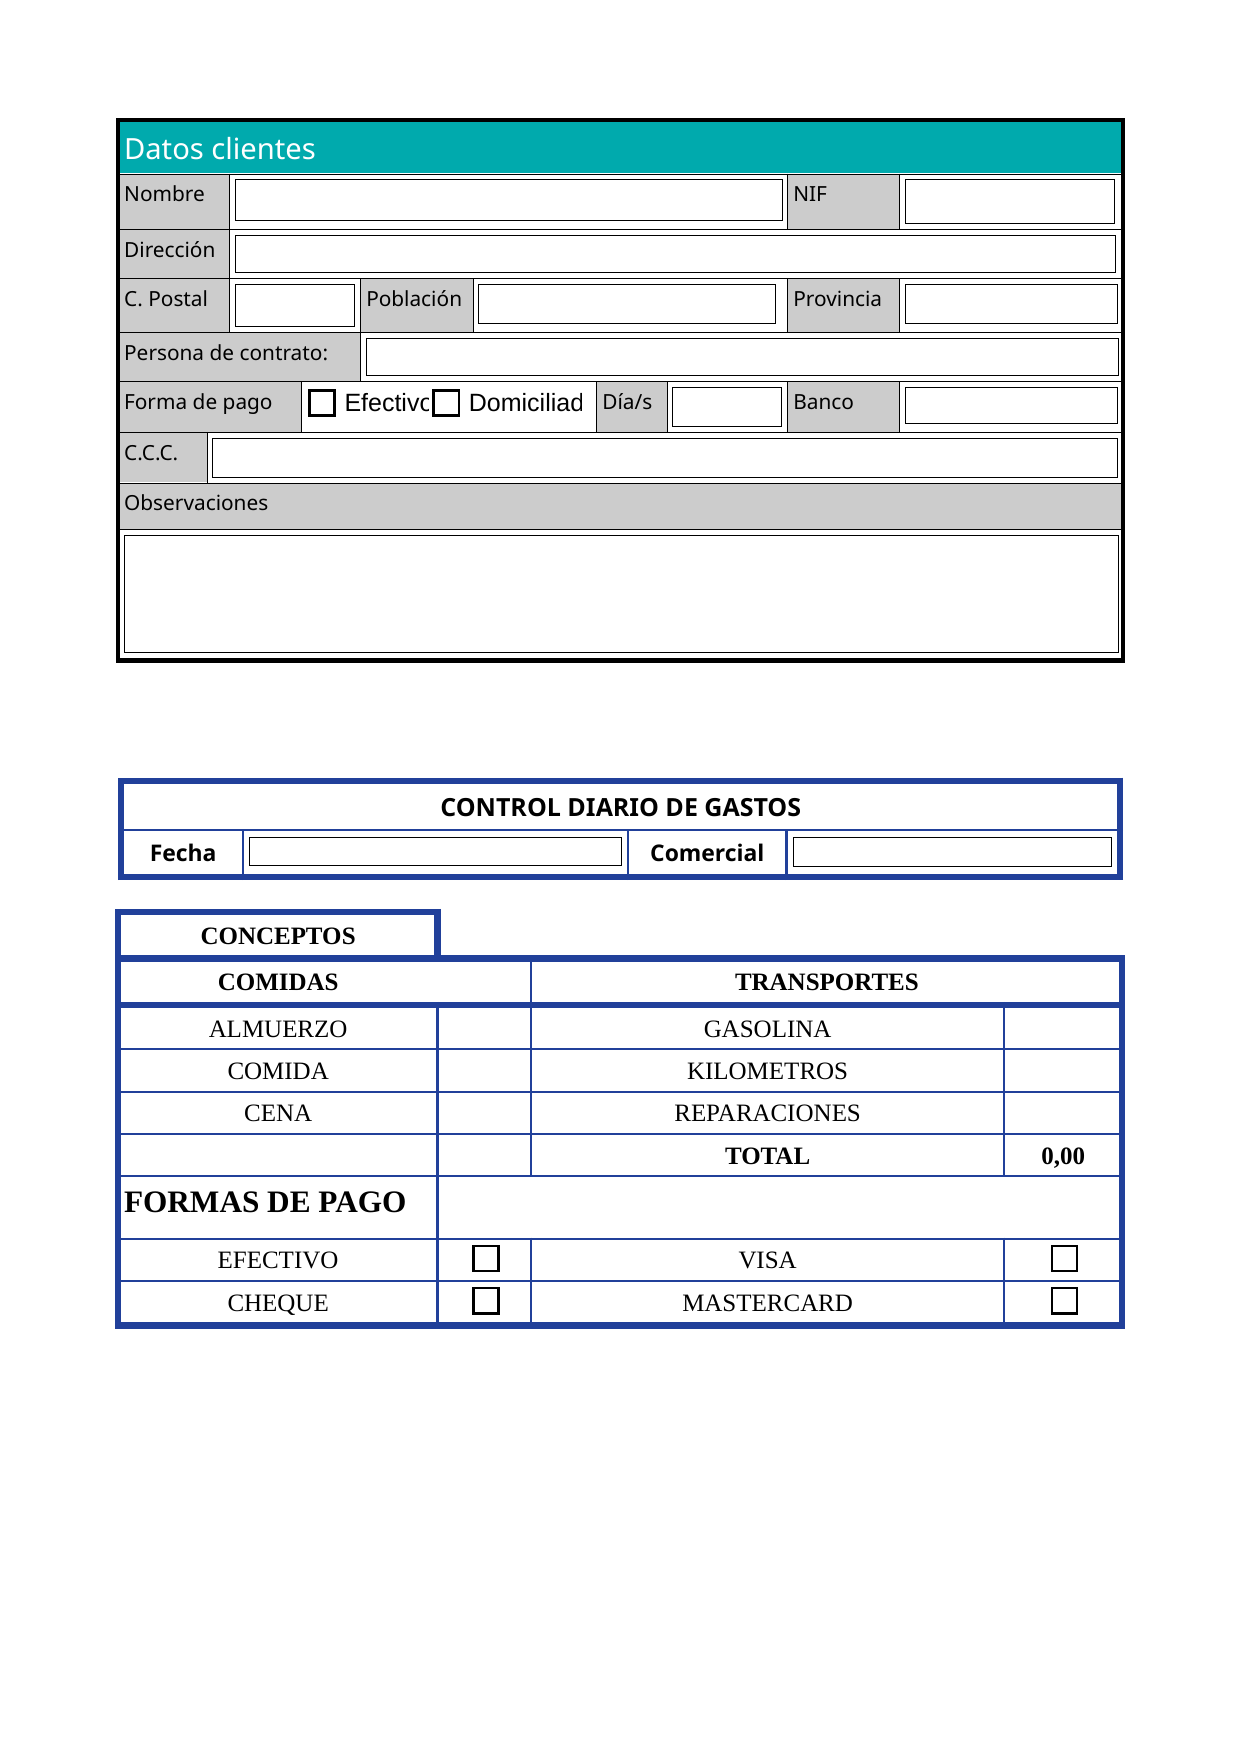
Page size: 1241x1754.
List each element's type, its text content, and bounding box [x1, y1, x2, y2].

table_cell [302, 382, 596, 432]
table_cell [230, 230, 1121, 278]
table_cell Dirección [120, 230, 229, 278]
table_cell C.C.C. [120, 433, 207, 482]
table_cell COMIDA [121, 1050, 436, 1091]
table_cell Nombre [120, 175, 229, 229]
table_header CONTROL DIARIO DE GASTOS [124, 784, 1117, 829]
table_cell 0,00 [1005, 1135, 1119, 1175]
table_cell Provincia [788, 279, 899, 332]
table_cell KILOMETROS [532, 1050, 1003, 1091]
table_cell [1005, 1008, 1119, 1048]
table_cell GASOLINA [532, 1008, 1003, 1048]
table_cell [668, 382, 787, 432]
table_cell Día/s [597, 382, 667, 432]
table_cell EFECTIVO [121, 1240, 436, 1280]
table_cell REPARACIONES [532, 1093, 1003, 1133]
table_cell [208, 433, 1121, 482]
table_cell C. Postal [120, 279, 229, 332]
table_header Datos clientes [120, 122, 1121, 173]
table_header [441, 909, 531, 955]
table_cell FORMAS DE PAGO [121, 1177, 436, 1238]
table_cell TOTAL [532, 1135, 1003, 1175]
table_header [1004, 909, 1122, 955]
table_cell Comercial [629, 831, 785, 874]
table_cell [1005, 1050, 1119, 1091]
table_cell [230, 279, 360, 332]
table_cell [1005, 1093, 1119, 1133]
table_cell Población [361, 279, 473, 332]
table_cell Banco [788, 382, 899, 432]
table_cell [900, 382, 1121, 432]
table_cell CHEQUE [121, 1282, 436, 1322]
table_cell Fecha [124, 831, 242, 874]
table_cell Persona de contrato: [120, 333, 360, 381]
table_header CONCEPTOS [121, 915, 434, 955]
table_cell Forma de pago [120, 382, 301, 432]
table_cell [900, 175, 1121, 229]
table_cell [439, 1008, 530, 1048]
table_cell TRANSPORTES [532, 962, 1119, 1002]
table_cell NIF [788, 175, 899, 229]
table_cell Observaciones [120, 484, 1121, 529]
table_cell [439, 1177, 1119, 1238]
table_cell [439, 1050, 530, 1091]
table_cell [1005, 1240, 1119, 1280]
table_cell [120, 530, 1121, 658]
table_cell COMIDAS [121, 962, 530, 1002]
table_cell [244, 831, 627, 874]
table_cell [474, 279, 787, 332]
table_cell [439, 1282, 530, 1322]
table_cell [1005, 1282, 1119, 1322]
table_cell [900, 279, 1121, 332]
table_cell [439, 1135, 530, 1175]
table_cell CENA [121, 1093, 436, 1133]
table_cell [361, 333, 1121, 381]
table_cell [439, 1240, 530, 1280]
table_cell VISA [532, 1240, 1003, 1280]
table_cell [439, 1093, 530, 1133]
table_cell [788, 831, 1117, 874]
table_cell [121, 1135, 436, 1175]
table_header [531, 909, 1003, 955]
table_cell MASTERCARD [532, 1282, 1003, 1322]
table_cell [230, 175, 787, 229]
table_cell ALMUERZO [121, 1008, 436, 1048]
